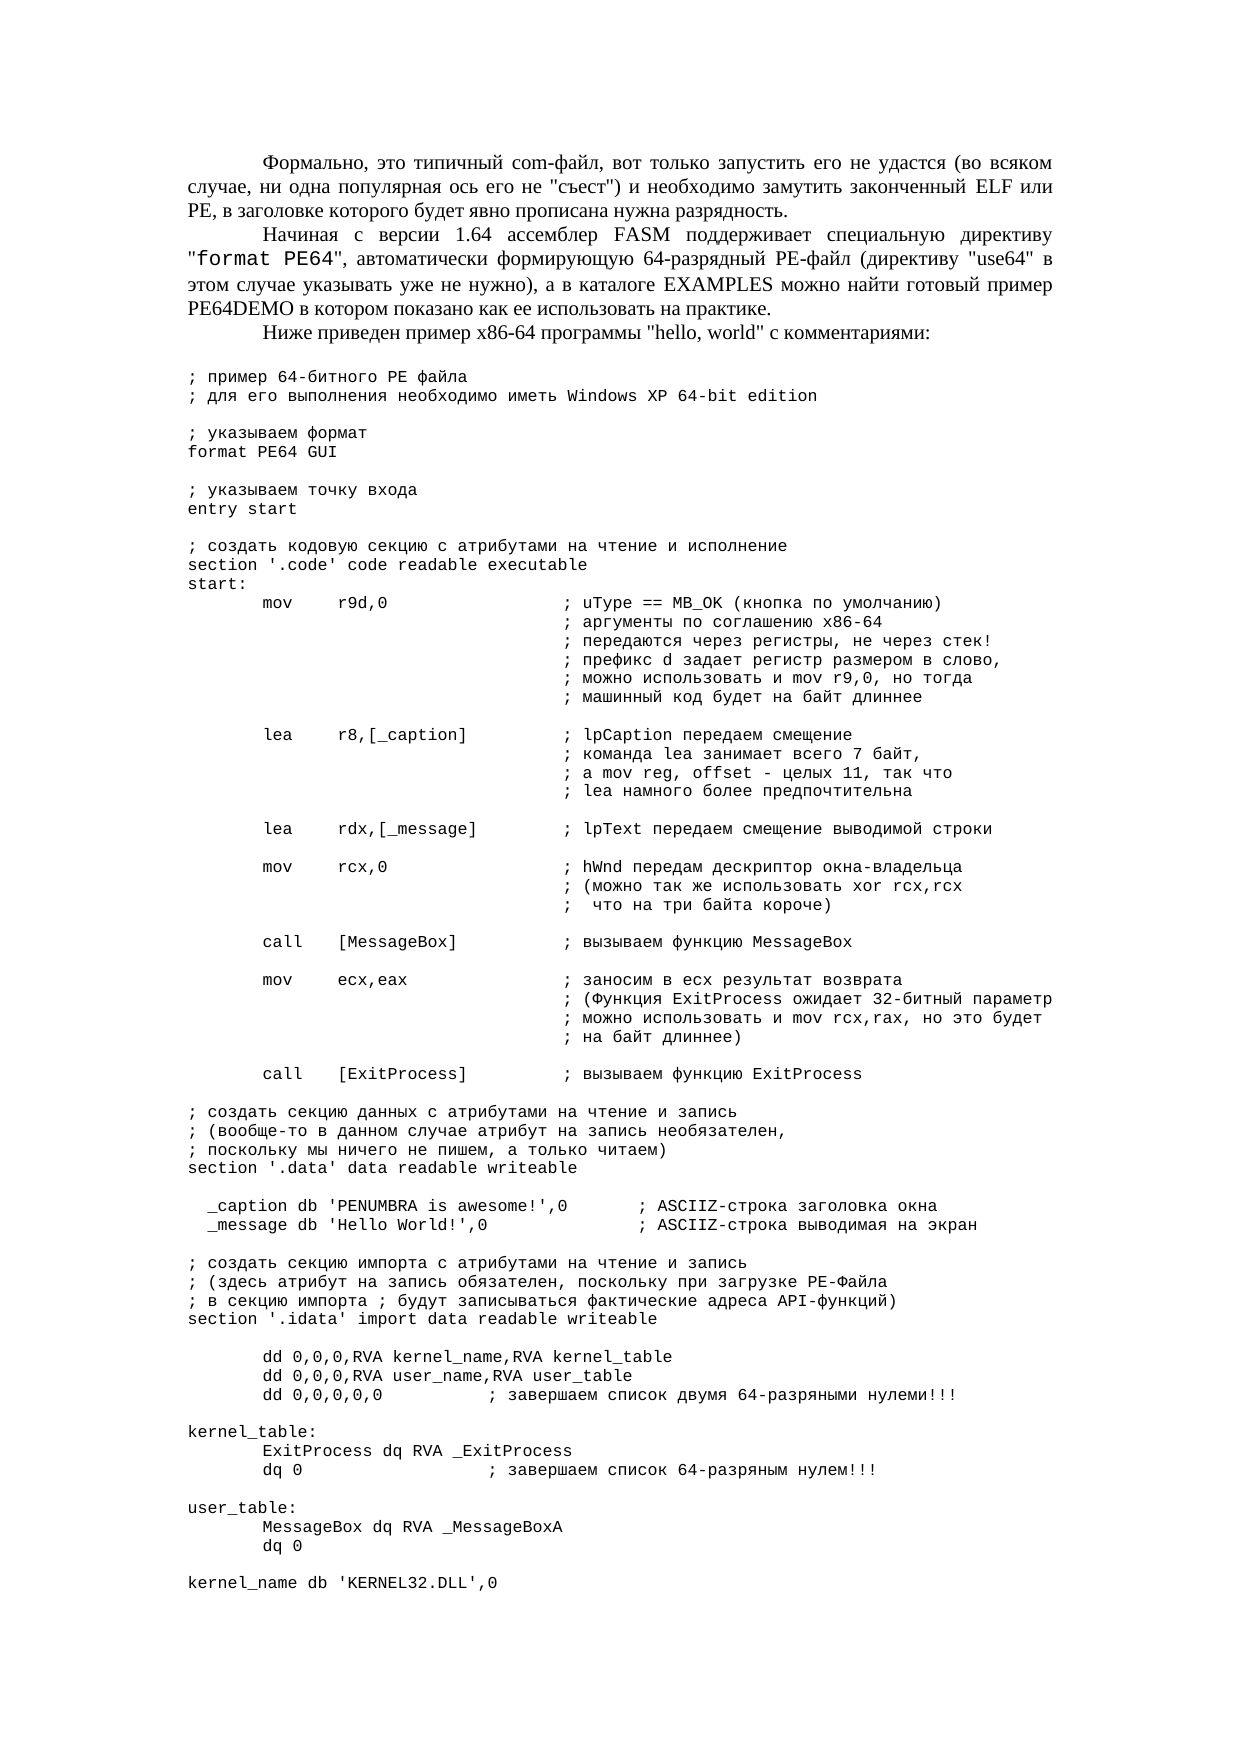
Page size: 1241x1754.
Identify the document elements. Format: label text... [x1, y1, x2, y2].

text ; в секцию импорта ; будут записываться фактические адреса API-функций) [187, 1292, 1053, 1311]
text _message db 'Hello World!',0 ; ASCIIZ-строка выводимая на экран [187, 1217, 1053, 1236]
text kernel_table: [187, 1424, 1053, 1443]
text kernel_name db 'KERNEL32.DLL',0 [187, 1575, 1053, 1594]
text ; а mov reg, offset - целых 11, так что [187, 764, 1053, 783]
text ; создать секцию данных с атрибутами на чтение и запись [187, 1103, 1053, 1122]
text format PE64 GUI [187, 444, 1053, 462]
text mov ecx,eax ; заносим в ecx результат возврата [187, 972, 1053, 990]
text ; указываем точку входа [187, 481, 1053, 500]
text user_table: [187, 1499, 1053, 1518]
text ; (здесь атрибут на запись обязателен, поскольку при загрузке PE-Файла [187, 1273, 1053, 1292]
text ; (Функция ExitProcess ожидает 32-битный параметр [187, 990, 1053, 1009]
text ; аргументы по соглашению x86-64 [187, 613, 1053, 632]
text section '.data' data readable writeable [187, 1160, 1053, 1179]
text entry start [187, 500, 1053, 519]
text ; можно использовать и mov rcx,rax, но это будет [187, 1009, 1053, 1028]
text dd 0,0,0,RVA user_name,RVA user_table [187, 1367, 1053, 1386]
text dq 0 [187, 1537, 1053, 1556]
text dd 0,0,0,0,0 ; завершаем список двумя 64-разряными нулеми!!! [187, 1386, 1053, 1405]
text call [MessageBox] ; вызываем функцию MessageBox [187, 934, 1053, 953]
text ; префикс d задает регистр размером в слово, [187, 651, 1053, 670]
text lea rdx,[_message] ; lpText передаем смещение выводимой строки [187, 821, 1053, 839]
text ; создать секцию импорта с атрибутами на чтение и запись [187, 1254, 1053, 1273]
text _caption db 'PENUMBRA is awesome!',0 ; ASCIIZ-строка заголовка окна [187, 1198, 1053, 1217]
text Ниже приведен пример x86-64 программы "hello, world" с комментариями: [187, 320, 1053, 344]
text lea r8,[_caption] ; lpCaption передаем смещение [187, 726, 1053, 745]
text ; указываем формат [187, 425, 1053, 444]
text section '.code' code readable executable [187, 557, 1053, 576]
text start: [187, 576, 1053, 594]
text section '.idata' import data readable writeable [187, 1311, 1053, 1330]
text ; машинный код будет на байт длиннее [187, 689, 1053, 708]
text ; создать кодовую секцию с атрибутами на чтение и исполнение [187, 538, 1053, 557]
text mov rcx,0 ; hWnd передам дескриптор окна-владельца [187, 858, 1053, 877]
text mov r9d,0 ; uType == MB_OK (кнопка по умолчанию) [187, 594, 1053, 613]
text ; на байт длиннее) [187, 1028, 1053, 1047]
text ; передаются через регистры, не через стек! [187, 632, 1053, 651]
text ; команда lea занимает всего 7 байт, [187, 745, 1053, 764]
text dq 0 ; завершаем список 64-разряным нулем!!! [187, 1462, 1053, 1481]
text ; (можно так же использовать xor rcx,rcx [187, 877, 1053, 896]
text call [ExitProcess] ; вызываем функцию ExitProcess [187, 1066, 1053, 1085]
text ; для его выполнения необходимо иметь Windows XP 64-bit edition [187, 387, 1053, 406]
text MessageBox dq RVA _MessageBoxA [187, 1518, 1053, 1537]
text ; пример 64-битного PE файла [187, 368, 1053, 387]
text ; lea намного более предпочтительна [187, 783, 1053, 802]
text ; что на три байта короче) [187, 896, 1053, 915]
text ExitProcess dq RVA _ExitProcess [187, 1443, 1053, 1462]
text dd 0,0,0,RVA kernel_name,RVA kernel_table [187, 1349, 1053, 1367]
text ; поскольку мы ничего не пишем, а только читаем) [187, 1141, 1053, 1160]
text ; можно использовать и mov r9,0, но тогда [187, 670, 1053, 689]
text Формально, это типичный com-файл, вот только запустить его не удастся (во всяком случае, ни одна популярная ось его не "съест") и необходимо замутить законченный ELF или PE, в заголовке которого будет явно прописана нужна разрядность. [187, 150, 1053, 222]
text Начиная с версии 1.64 ассемблер FASM поддерживает специальную директиву "format PE64", автоматически формирующую 64-разрядный PE-файл (директиву "use64" в этом случае указывать уже не нужно), а в каталоге EXAMPLES можно найти готовый пример PE64DEMO в котором показано как ее использовать на практике. [187, 222, 1053, 320]
text ; (вообще-то в данном случае атрибут на запись необязателен, [187, 1122, 1053, 1141]
